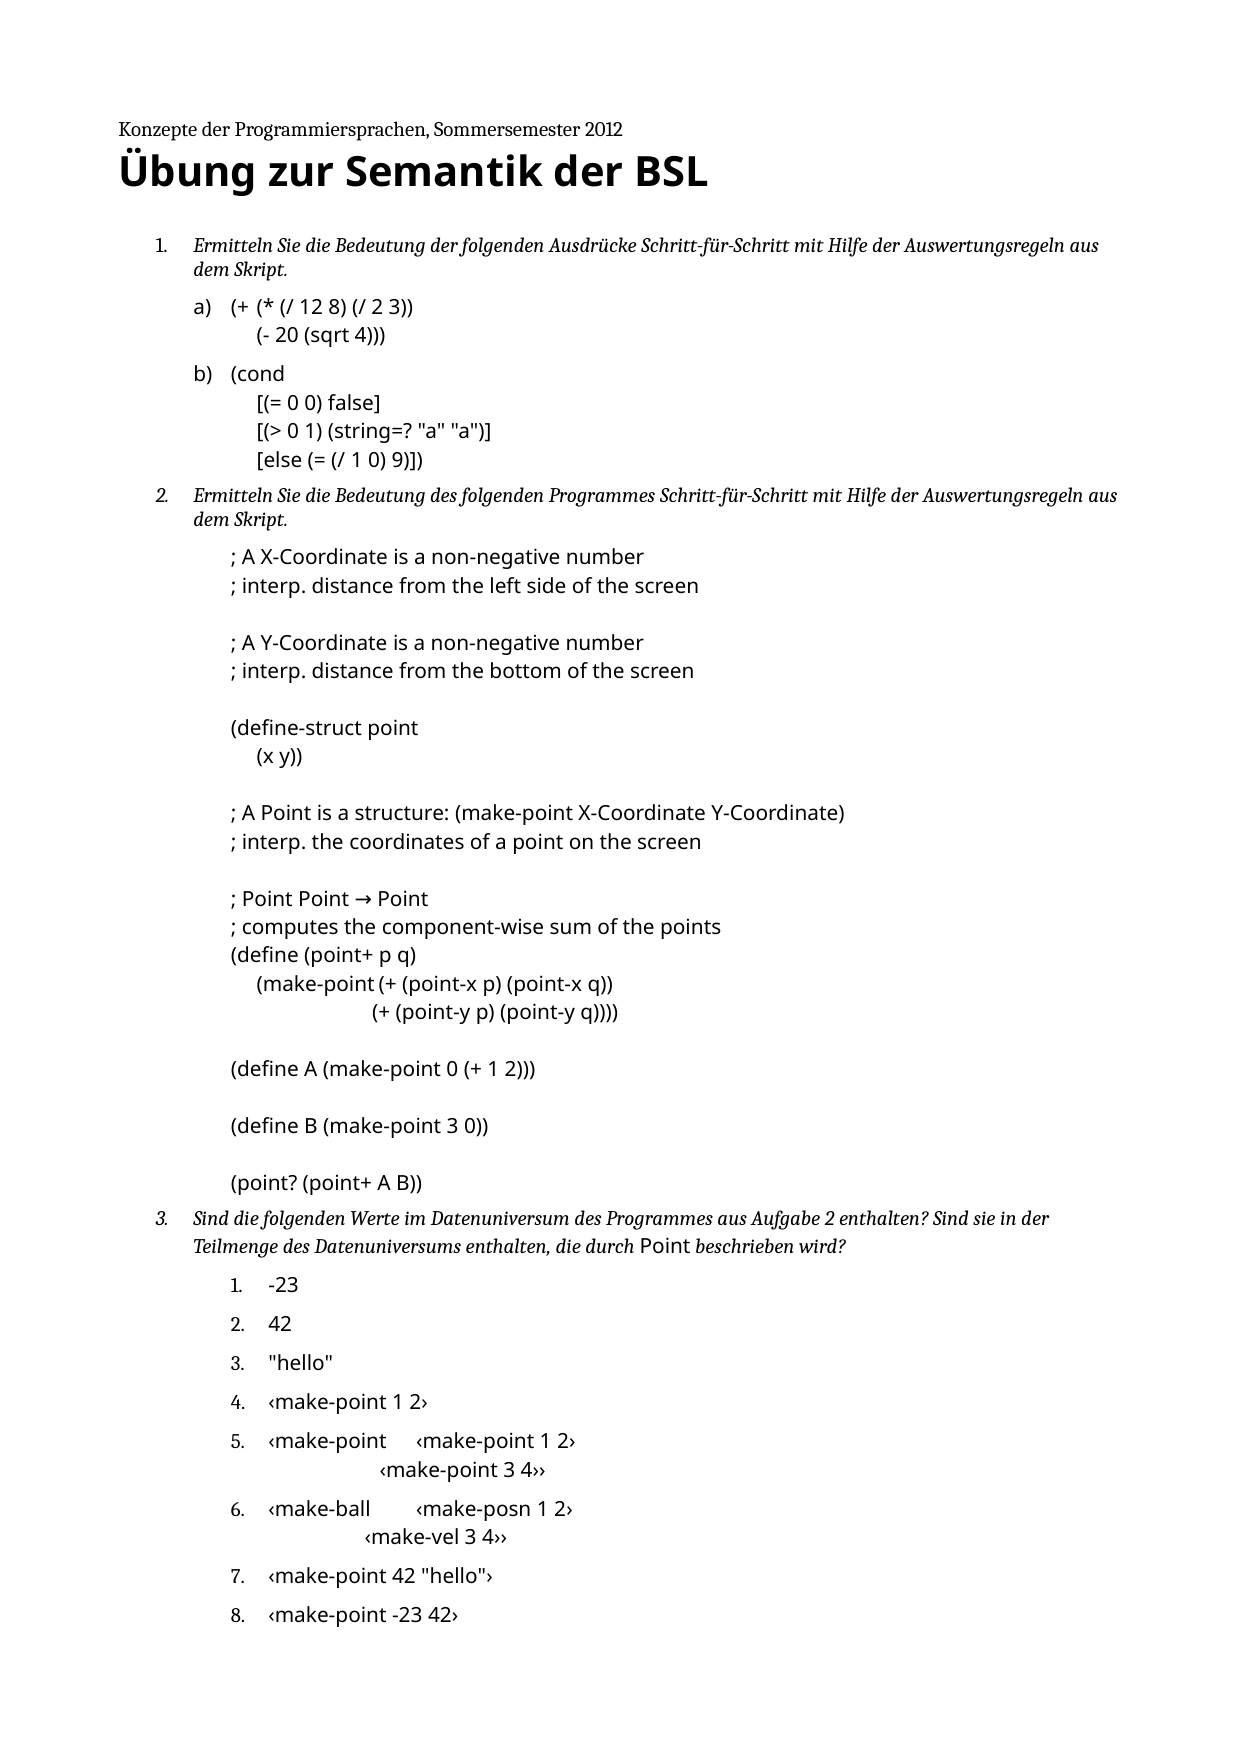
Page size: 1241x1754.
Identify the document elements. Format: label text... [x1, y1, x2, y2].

list ‹make-ball ‹make-posn 1 2› ‹make-vel 3 4›› [231, 1494, 1122, 1551]
list Ermitteln Sie die Bedeutung der folgenden Ausdrücke Schritt-für-Schritt mit Hilfe der Auswertungsregeln aus dem Skript. [156, 233, 1122, 281]
text Übung zur Semantik der BSL [118, 142, 1122, 199]
list Ermitteln Sie die Bedeutung des folgenden Programmes Schritt-für-Schritt mit Hilfe der Auswertungsregeln aus dem Skript. [156, 484, 1122, 532]
list ‹make-point -23 42› [231, 1600, 1122, 1629]
list ‹make-point 1 2› [231, 1387, 1122, 1416]
list "hello" [231, 1348, 1122, 1377]
list ‹make-point ‹make-point 1 2› ‹make-point 3 4›› [231, 1426, 1122, 1483]
list 42 [231, 1309, 1122, 1338]
list (+ (* (/ 12 8) (/ 2 3)) (- 20 (sqrt 4))) [193, 292, 1122, 349]
text Konzepte der Programmiersprachen, Sommersemester 2012 [118, 118, 1122, 142]
list ‹make-point 42 "hello"› [231, 1561, 1122, 1590]
list (cond [(= 0 0) false] [(> 0 1) (string=? "a" "a")] [else (= (/ 1 0) 9)]) [193, 359, 1122, 473]
list -23 [231, 1270, 1122, 1298]
list ; A X-Coordinate is a non-negative number ; interp. distance from the left side of the screen ; A Y-Coordinate is a non-negative number ; interp. distance from the bottom of the screen (define-struct point (x y)) ; A Point is a structure: (make-point X-Coordinate Y-Coordinate) ; interp. the coordinates of a point on the screen ; Point Point → Point ; computes the component-wise sum of the points (define (point+ p q) (make-point (+ (point-x p) (point-x q)) (+ (point-y p) (point-y q)))) (define A (make-point 0 (+ 1 2))) (define B (make-point 3 0)) (point? (point+ A B)) [193, 542, 1122, 1196]
list Sind die folgenden Werte im Datenuniversum des Programmes aus Aufgabe 2 enthalten? Sind sie in der Teilmenge des Datenuniversums enthalten, die durch Point beschrieben wird? [156, 1207, 1122, 1259]
